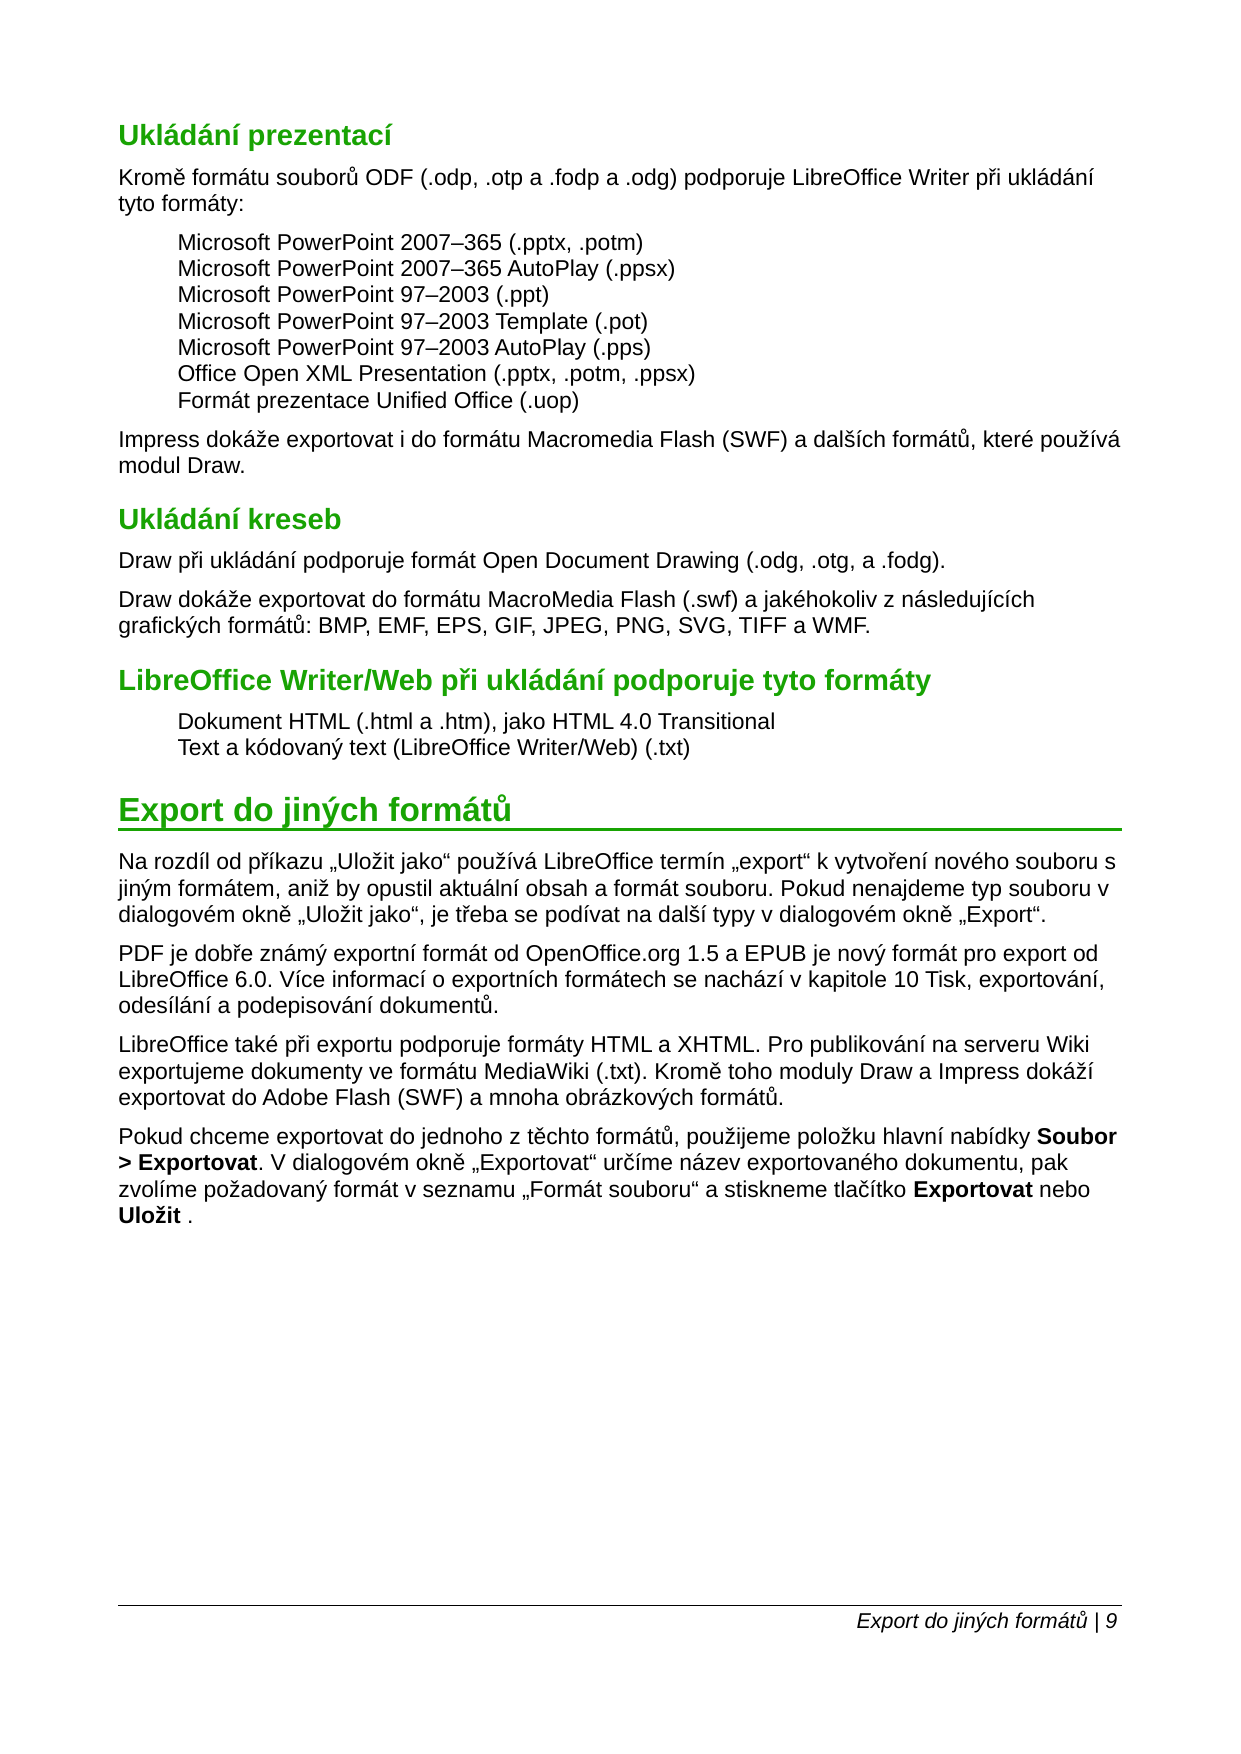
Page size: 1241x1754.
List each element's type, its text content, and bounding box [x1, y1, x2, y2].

text Pokud chceme exportovat do jednoho z těchto formátů, použijeme položku hlavní nabídky Soubor > Exportovat. V dialogovém okně „Exportovat“ určíme název exportovaného dokumentu, pak zvolíme požadovaný formát v seznamu „Formát souboru“ a stiskneme tlačítko Exportovat nebo Uložit . [118, 1123, 1122, 1228]
text Draw dokáže exportovat do formátu MacroMedia Flash (.swf) a jakéhokoliv z následujících grafických formátů: BMP, EMF, EPS, GIF, JPEG, PNG, SVG, TIFF a WMF. [118, 586, 1122, 639]
text Impress dokáže exportovat i do formátu Macromedia Flash (SWF) a dalších formátů, které používá modul Draw. [118, 426, 1122, 478]
text Dokument HTML (.html a .htm), jako HTML 4.0 Transitional Text a kódovaný text (LibreOffice Writer/Web) (.txt) [177, 708, 1122, 761]
text LibreOffice také při exportu podporuje formáty HTML a XHTML. Pro publikování na serveru Wiki exportujeme dokumenty ve formátu MediaWiki (.txt). Kromě toho moduly Draw a Impress dokáží exportovat do Adobe Flash (SWF) a mnoha obrázkových formátů. [118, 1031, 1122, 1110]
text Draw při ukládání podporuje formát Open Document Drawing (.odg, .otg, a .fodg). [118, 547, 1122, 574]
subtitle Export do jiných formátů [118, 790, 1122, 828]
text PDF je dobře známý exportní formát od OpenOffice.org 1.5 a EPUB je nový formát pro export od LibreOffice 6.0. Více informací o exportních formátech se nachází v kapitole 10 Tisk, exportování, odesílání a podepisování dokumentů. [118, 940, 1122, 1019]
subtitle Ukládání kreseb [118, 502, 1122, 536]
subtitle Ukládání prezentací [118, 118, 1122, 152]
list Kromě formátu souborů ODF (.odp, .otp a .fodp a .odg) podporuje LibreOffice Writer při ukládání tyto formáty: [118, 163, 1122, 216]
text Na rozdíl od příkazu „Uložit jako“ používá LibreOffice termín „export“ k vytvoření nového souboru s jiným formátem, aniž by opustil aktuální obsah a formát souboru. Pokud nenajdeme typ souboru v dialogovém okně „Uložit jako“, je třeba se podívat na další typy v dialogovém okně „Export“. [118, 848, 1122, 927]
text Microsoft PowerPoint 2007–365 (.pptx, .potm) Microsoft PowerPoint 2007–365 AutoPlay (.ppsx) Microsoft PowerPoint 97–2003 (.ppt) Microsoft PowerPoint 97–2003 Template (.pot) Microsoft PowerPoint 97–2003 AutoPlay (.pps) Office Open XML Presentation (.pptx, .potm, .ppsx) Formát prezentace Unified Office (.uop) [177, 229, 1122, 413]
subtitle LibreOffice Writer/Web při ukládání podporuje tyto formáty [118, 662, 1122, 696]
